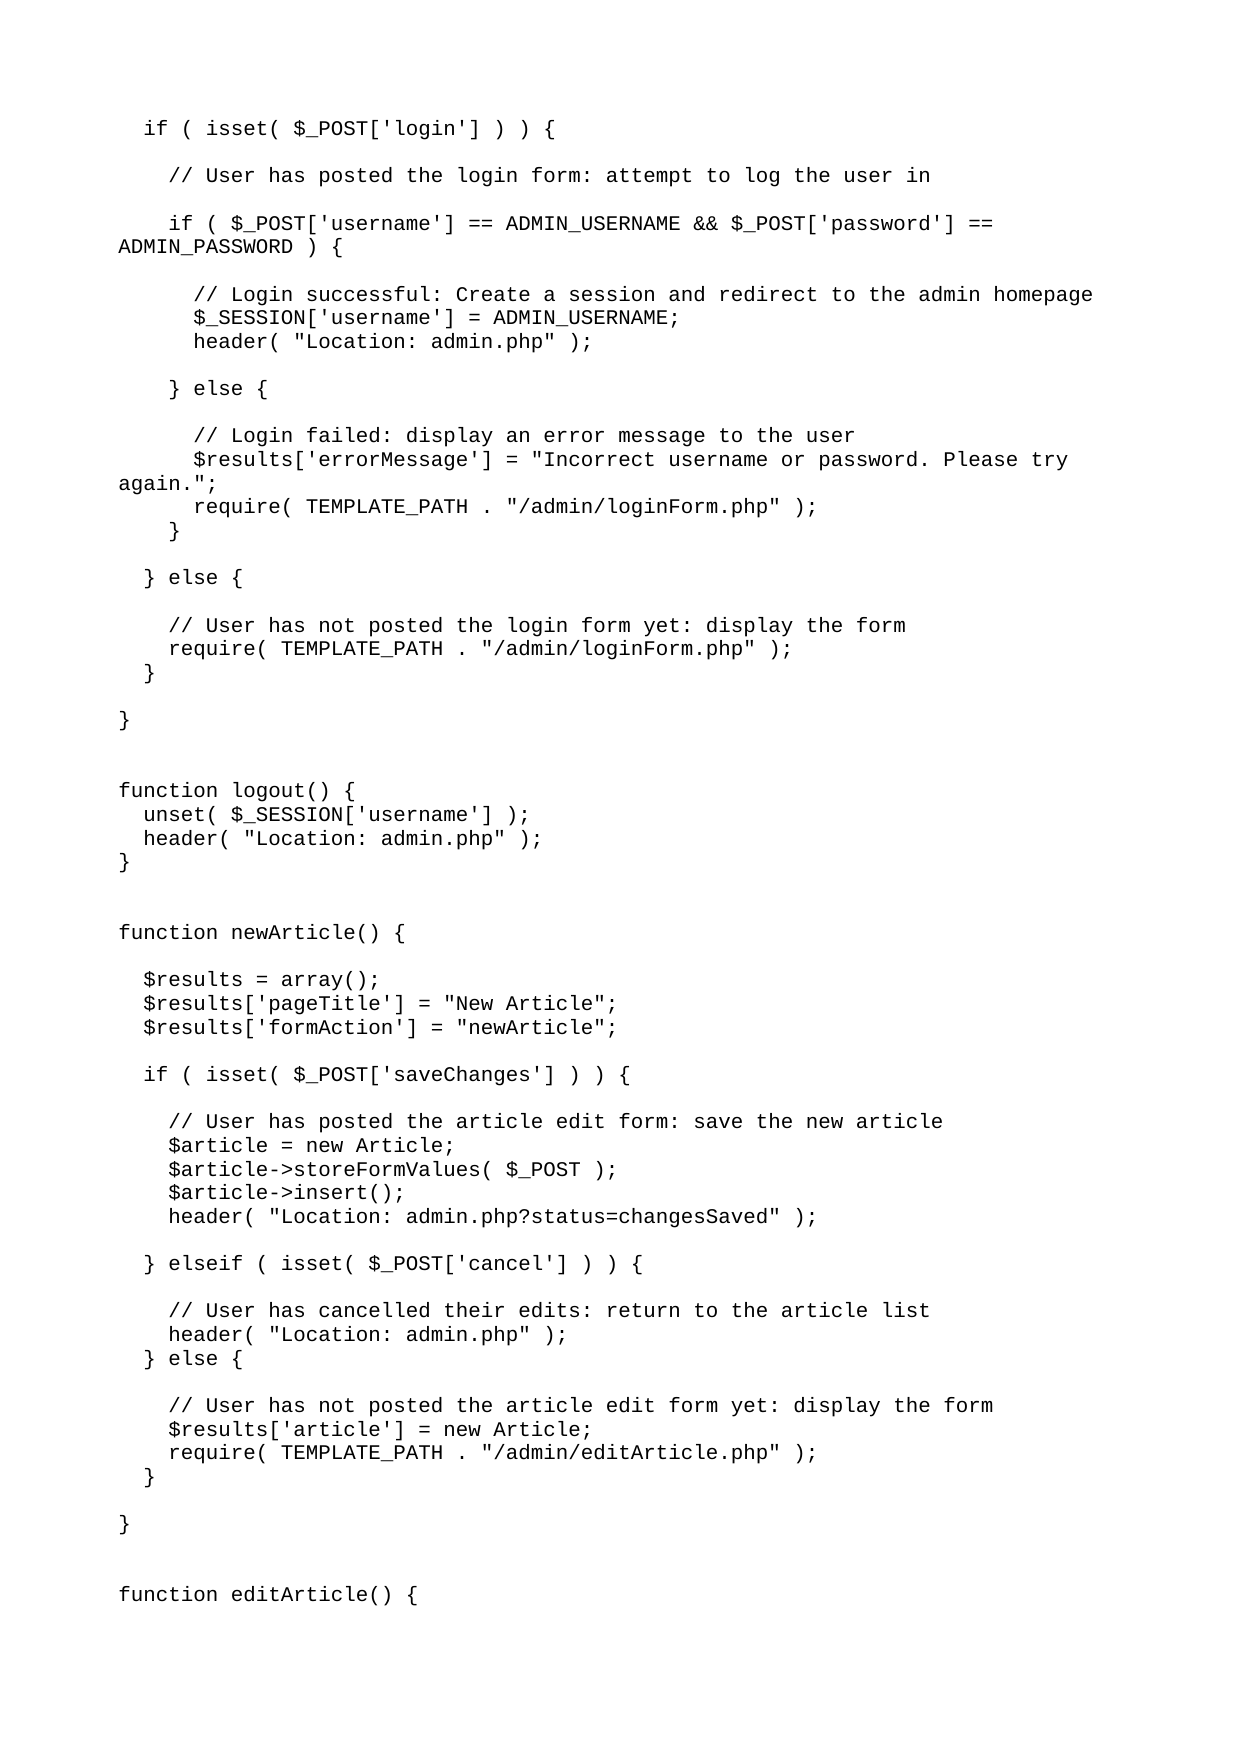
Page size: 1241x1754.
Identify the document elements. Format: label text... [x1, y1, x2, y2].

text unset( $_SESSION['username'] ); [118, 804, 1122, 827]
text $results['pageTitle'] = "New Article"; [118, 993, 1122, 1017]
text } else { [118, 378, 1122, 402]
text $results = array(); [118, 969, 1122, 993]
text $article->insert(); [118, 1182, 1122, 1206]
text $article = new Article; [118, 1135, 1122, 1158]
text $results['formAction'] = "newArticle"; [118, 1017, 1122, 1040]
text // User has not posted the article edit form yet: display the form [118, 1395, 1122, 1419]
text } [118, 1513, 1122, 1537]
text // User has cancelled their edits: return to the article list [118, 1300, 1122, 1324]
text header( "Location: admin.php" ); [118, 331, 1122, 354]
text } else { [118, 1348, 1122, 1371]
text // User has not posted the login form yet: display the form [118, 615, 1122, 638]
text // Login failed: display an error message to the user [118, 426, 1122, 449]
text function newArticle() { [118, 922, 1122, 946]
text // User has posted the login form: attempt to log the user in [118, 165, 1122, 189]
text // Login successful: Create a session and redirect to the admin homepage [118, 284, 1122, 307]
text $article->storeFormValues( $_POST ); [118, 1158, 1122, 1182]
text // User has posted the article edit form: save the new article [118, 1111, 1122, 1135]
text } [118, 520, 1122, 544]
text if ( isset( $_POST['login'] ) ) { [118, 118, 1122, 142]
text header( "Location: admin.php?status=changesSaved" ); [118, 1206, 1122, 1229]
text header( "Location: admin.php" ); [118, 827, 1122, 851]
text } [118, 662, 1122, 686]
text header( "Location: admin.php" ); [118, 1324, 1122, 1348]
text } else { [118, 567, 1122, 591]
text $_SESSION['username'] = ADMIN_USERNAME; [118, 307, 1122, 331]
text } [118, 851, 1122, 875]
text if ( isset( $_POST['saveChanges'] ) ) { [118, 1064, 1122, 1088]
text $results['errorMessage'] = "Incorrect username or password. Please try again."; [118, 449, 1122, 496]
text if ( $_POST['username'] == ADMIN_USERNAME && $_POST['password'] == ADMIN_PASSWORD ) { [118, 213, 1122, 260]
text $results['article'] = new Article; [118, 1419, 1122, 1442]
text } elseif ( isset( $_POST['cancel'] ) ) { [118, 1253, 1122, 1277]
text require( TEMPLATE_PATH . "/admin/editArticle.php" ); [118, 1442, 1122, 1466]
text require( TEMPLATE_PATH . "/admin/loginForm.php" ); [118, 638, 1122, 662]
text } [118, 709, 1122, 733]
text require( TEMPLATE_PATH . "/admin/loginForm.php" ); [118, 496, 1122, 520]
text function logout() { [118, 780, 1122, 804]
text } [118, 1466, 1122, 1489]
text function editArticle() { [118, 1584, 1122, 1608]
